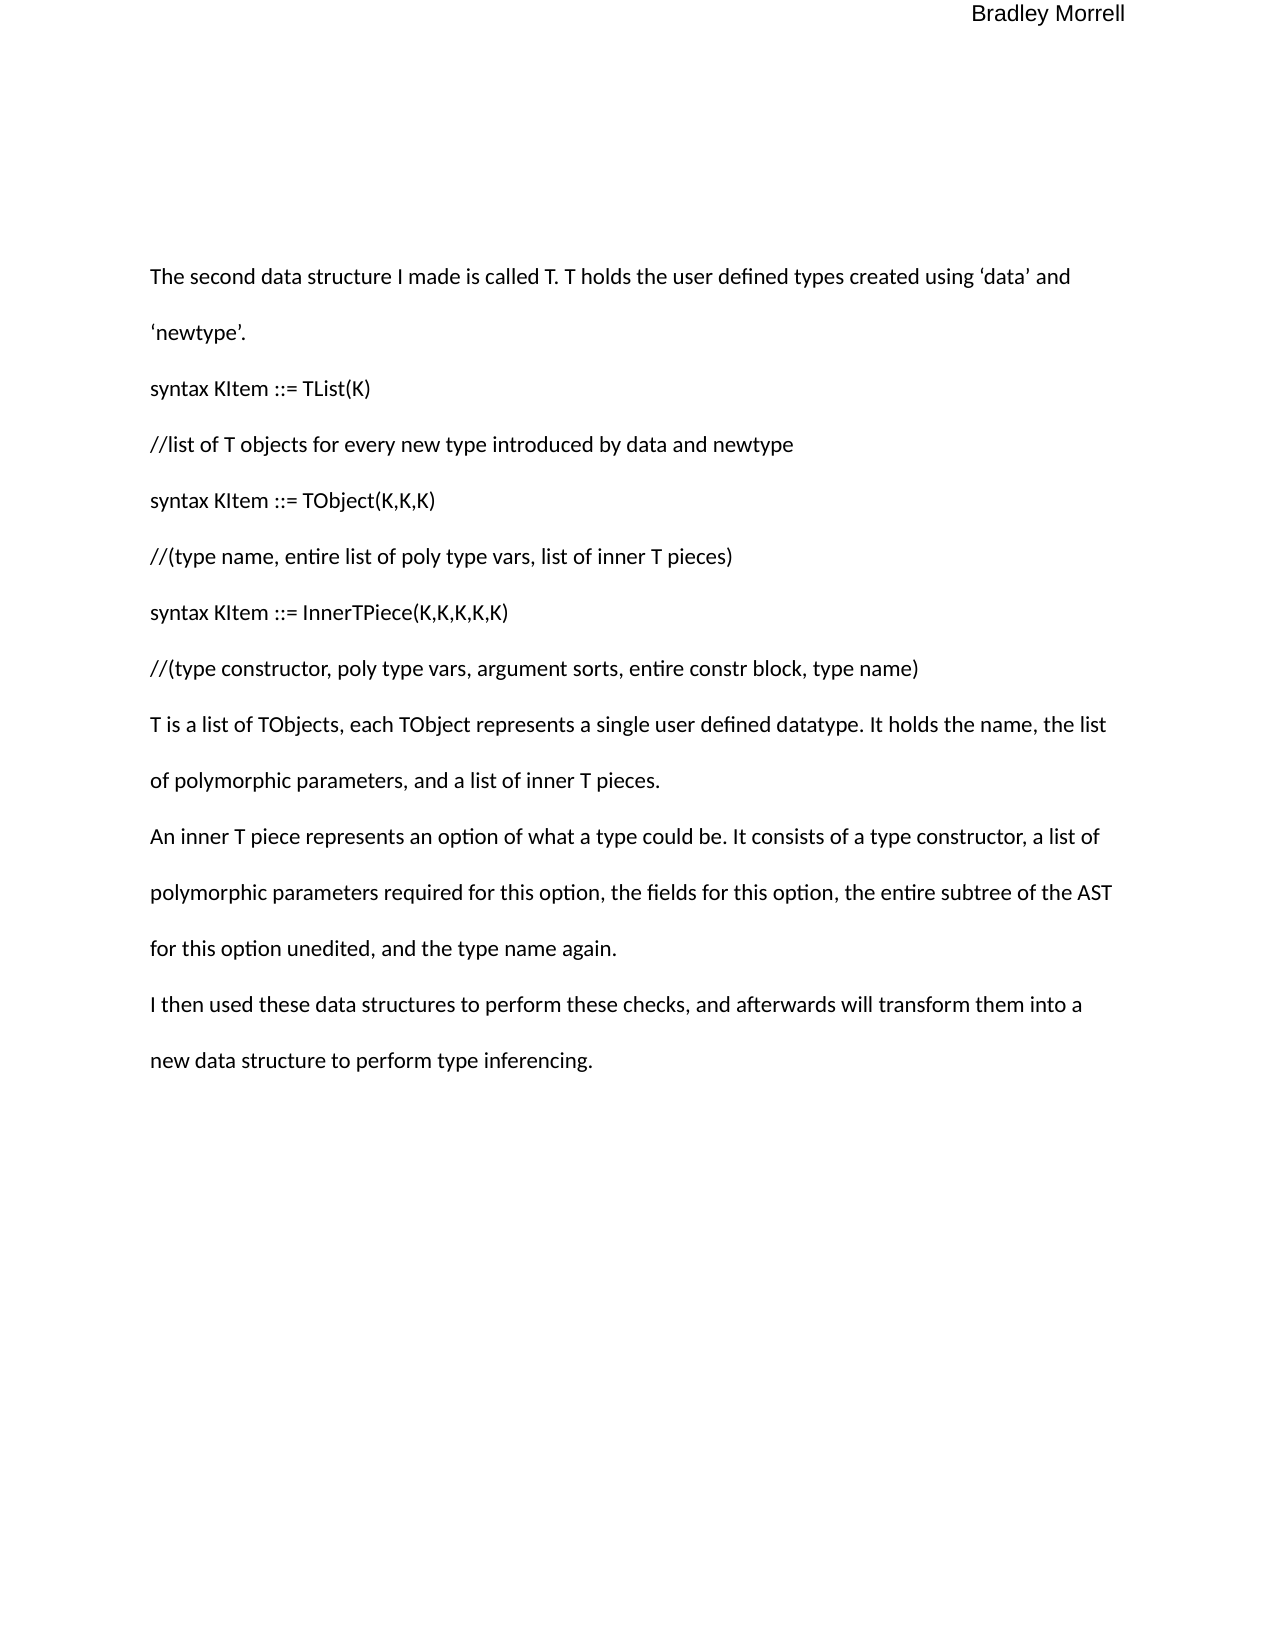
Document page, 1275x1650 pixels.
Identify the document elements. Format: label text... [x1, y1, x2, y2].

text syntax KItem ::= TObject(K,K,K) [150, 486, 1125, 514]
text //(type name, entire list of poly type vars, list of inner T pieces) [150, 542, 1125, 570]
text I then used these data structures to perform these checks, and afterwards will transform them into a new data structure to perform type inferencing. [150, 991, 1125, 1075]
text An inner T piece represents an option of what a type could be. It consists of a type constructor, a list of polymorphic parameters required for this option, the fields for this option, the entire subtree of the AST for this option unedited, and the type name again. [150, 822, 1125, 963]
text syntax KItem ::= InnerTPiece(K,K,K,K,K) [150, 598, 1125, 626]
text T is a list of TObjects, each TObject represents a single user defined datatype. It holds the name, the list of polymorphic parameters, and a list of inner T pieces. [150, 710, 1125, 794]
text The second data structure I made is called T. T holds the user defined types created using ‘data’ and ‘newtype’. [150, 262, 1125, 346]
text //(type constructor, poly type vars, argument sorts, entire constr block, type name) [150, 654, 1125, 682]
text //list of T objects for every new type introduced by data and newtype [150, 430, 1125, 458]
text syntax KItem ::= TList(K) [150, 374, 1125, 402]
